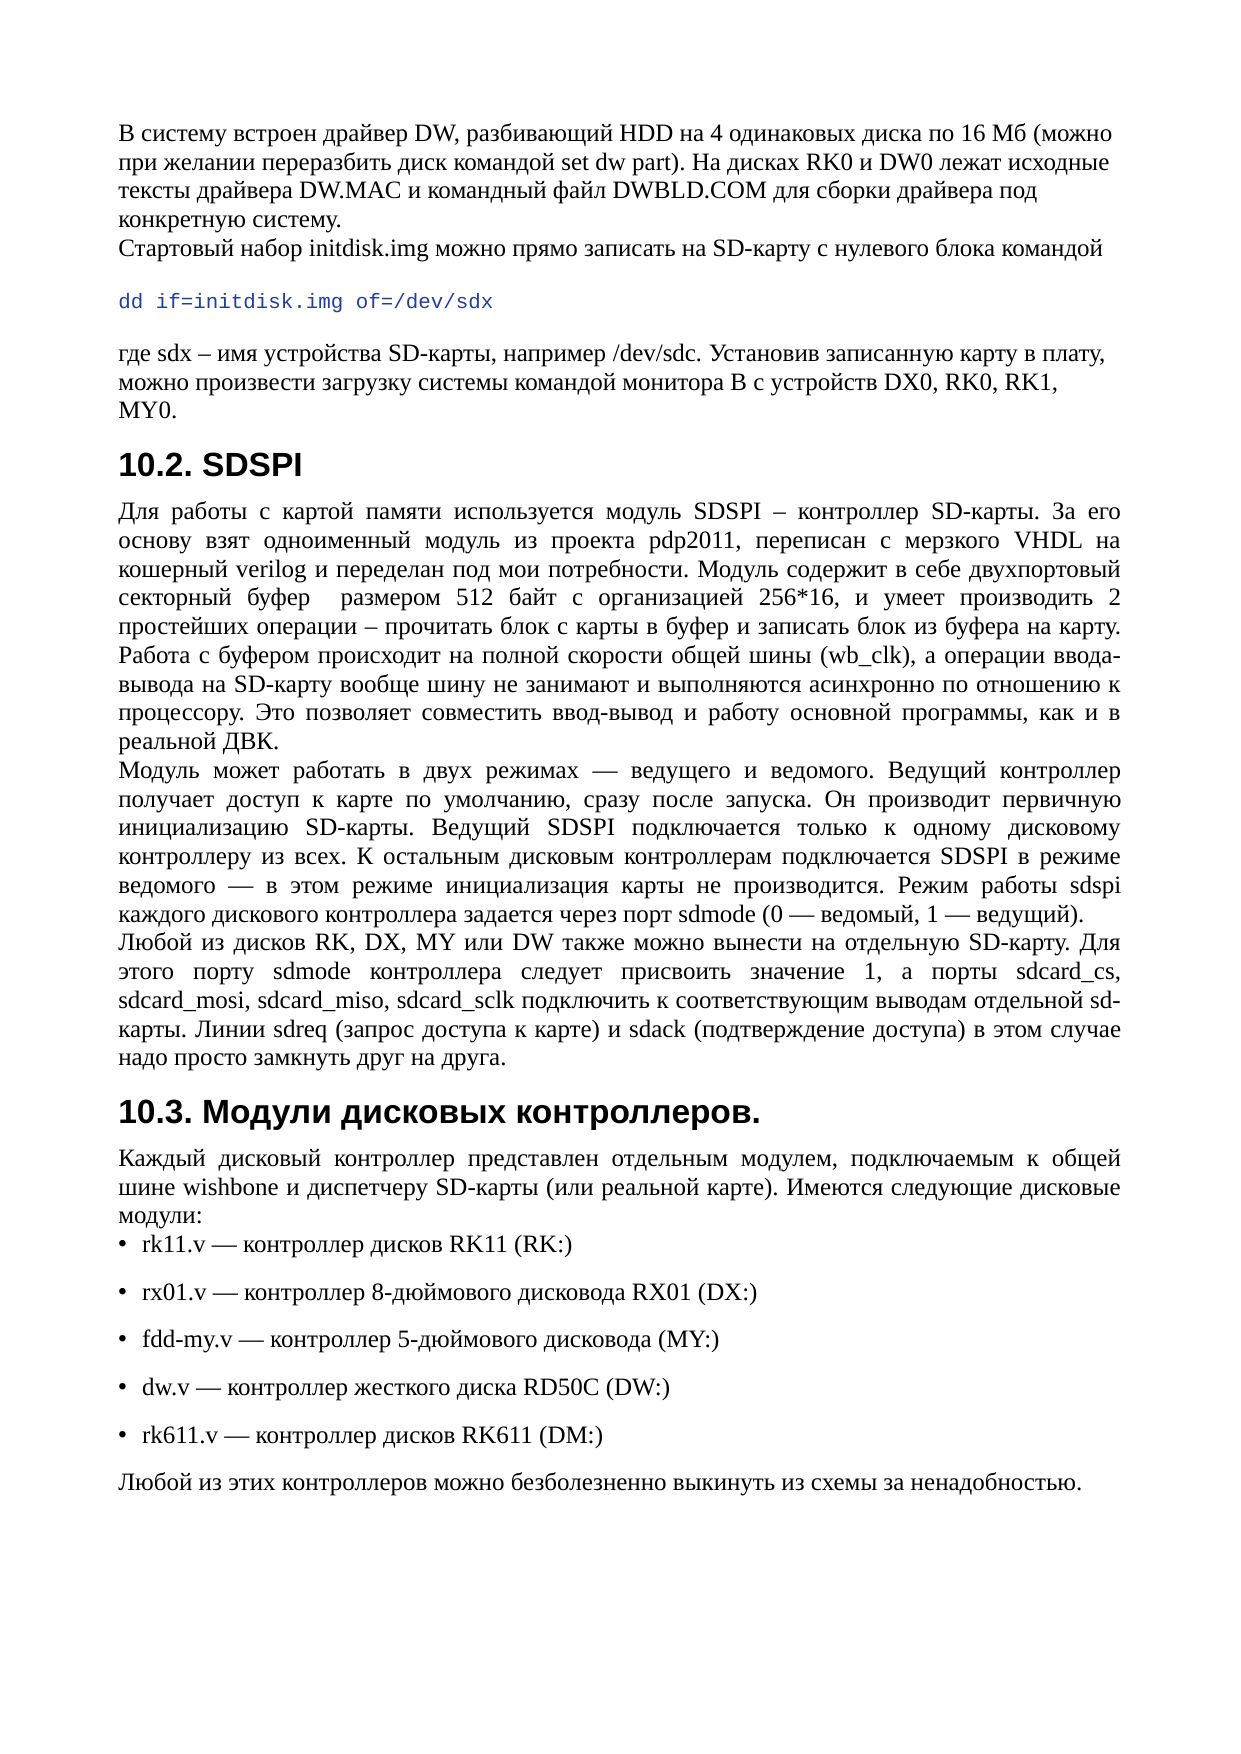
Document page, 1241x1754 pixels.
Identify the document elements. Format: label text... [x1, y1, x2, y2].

list rx01.v — контроллер 8-дюймового дисковода RX01 (DX:) [118, 1277, 1122, 1306]
text где sdx – имя устройства SD-карты, например /dev/sdc. Установив записанную карту в плату, можно произвести загрузку системы командой монитора B с устройств DX0, RK0, RK1, MY0. [118, 338, 1122, 424]
text dd if=initdisk.img of=/dev/sdx [118, 291, 1122, 314]
text Стартовый набор initdisk.img можно прямо записать на SD-карту с нулевого блока командой [118, 233, 1122, 262]
list rk611.v — контроллер дисков RK611 (DM:) [118, 1420, 1122, 1448]
text Любой из этих контроллеров можно безболезненно выкинуть из схемы за ненадобностью. [118, 1467, 1122, 1496]
text Модуль может работать в двух режимах — ведущего и ведомого. Ведущий контроллер получает доступ к карте по умолчанию, сразу после запуска. Он производит первичную инициализацию SD-карты. Ведущий SDSPI подключается только к одному дисковому контроллеру из всех. К остальным дисковым контроллерам подключается SDSPI в режиме ведомого — в этом режиме инициализация карты не производится. Режим работы sdspi каждого дискового контроллера задается через порт sdmode (0 — ведомый, 1 — ведущий). [118, 755, 1122, 927]
text Любой из дисков RK, DX, MY или DW также можно вынести на отдельную SD-карту. Для этого порту sdmode контроллера следует присвоить значение 1, а порты sdcard_cs, sdcard_mosi, sdcard_miso, sdcard_sclk подключить к соответствующим выводам отдельной sd-карты. Линии sdreq (запрос доступа к карте) и sdack (подтверждение доступа) в этом случае надо просто замкнуть друг на друга. [118, 927, 1122, 1071]
subtitle 10.3. Модули дисковых контроллеров. [118, 1092, 1122, 1131]
list fdd-my.v — контроллер 5-дюймового дисковода (MY:) [118, 1324, 1122, 1353]
text Для работы с картой памяти используется модуль SDSPI – контроллер SD-карты. За его основу взят одноименный модуль из проекта pdp2011, переписан с мерзкого VHDL на кошерный verilog и переделан под мои потребности. Модуль содержит в себе двухпортовый секторный буфер размером 512 байт с организацией 256*16, и умеет производить 2 простейших операции – прочитать блок с карты в буфер и записать блок из буфера на карту. Работа с буфером происходит на полной скорости общей шины (wb_clk), а операции ввода-вывода на SD-карту вообще шину не занимают и выполняются асинхронно по отношению к процессору. Это позволяет совместить ввод-вывод и работу основной программы, как и в реальной ДВК. [118, 496, 1122, 755]
list rk11.v — контроллер дисков RK11 (RK:) [118, 1229, 1122, 1258]
list dw.v — контроллер жесткого диска RD50C (DW:) [118, 1372, 1122, 1401]
subtitle 10.2. SDSPI [118, 445, 1122, 484]
text Каждый дисковый контроллер представлен отдельным модулем, подключаемым к общей шине wishbone и диспетчеру SD-карты (или реальной карте). Имеются следующие дисковые модули: [118, 1143, 1122, 1229]
text В систему встроен драйвер DW, разбивающий HDD на 4 одинаковых диска по 16 Мб (можно при желании переразбить диск командой set dw part). На дисках RK0 и DW0 лежат исходные тексты драйвера DW.MAC и командный файл DWBLD.COM для сборки драйвера под конкретную систему. [118, 118, 1122, 233]
